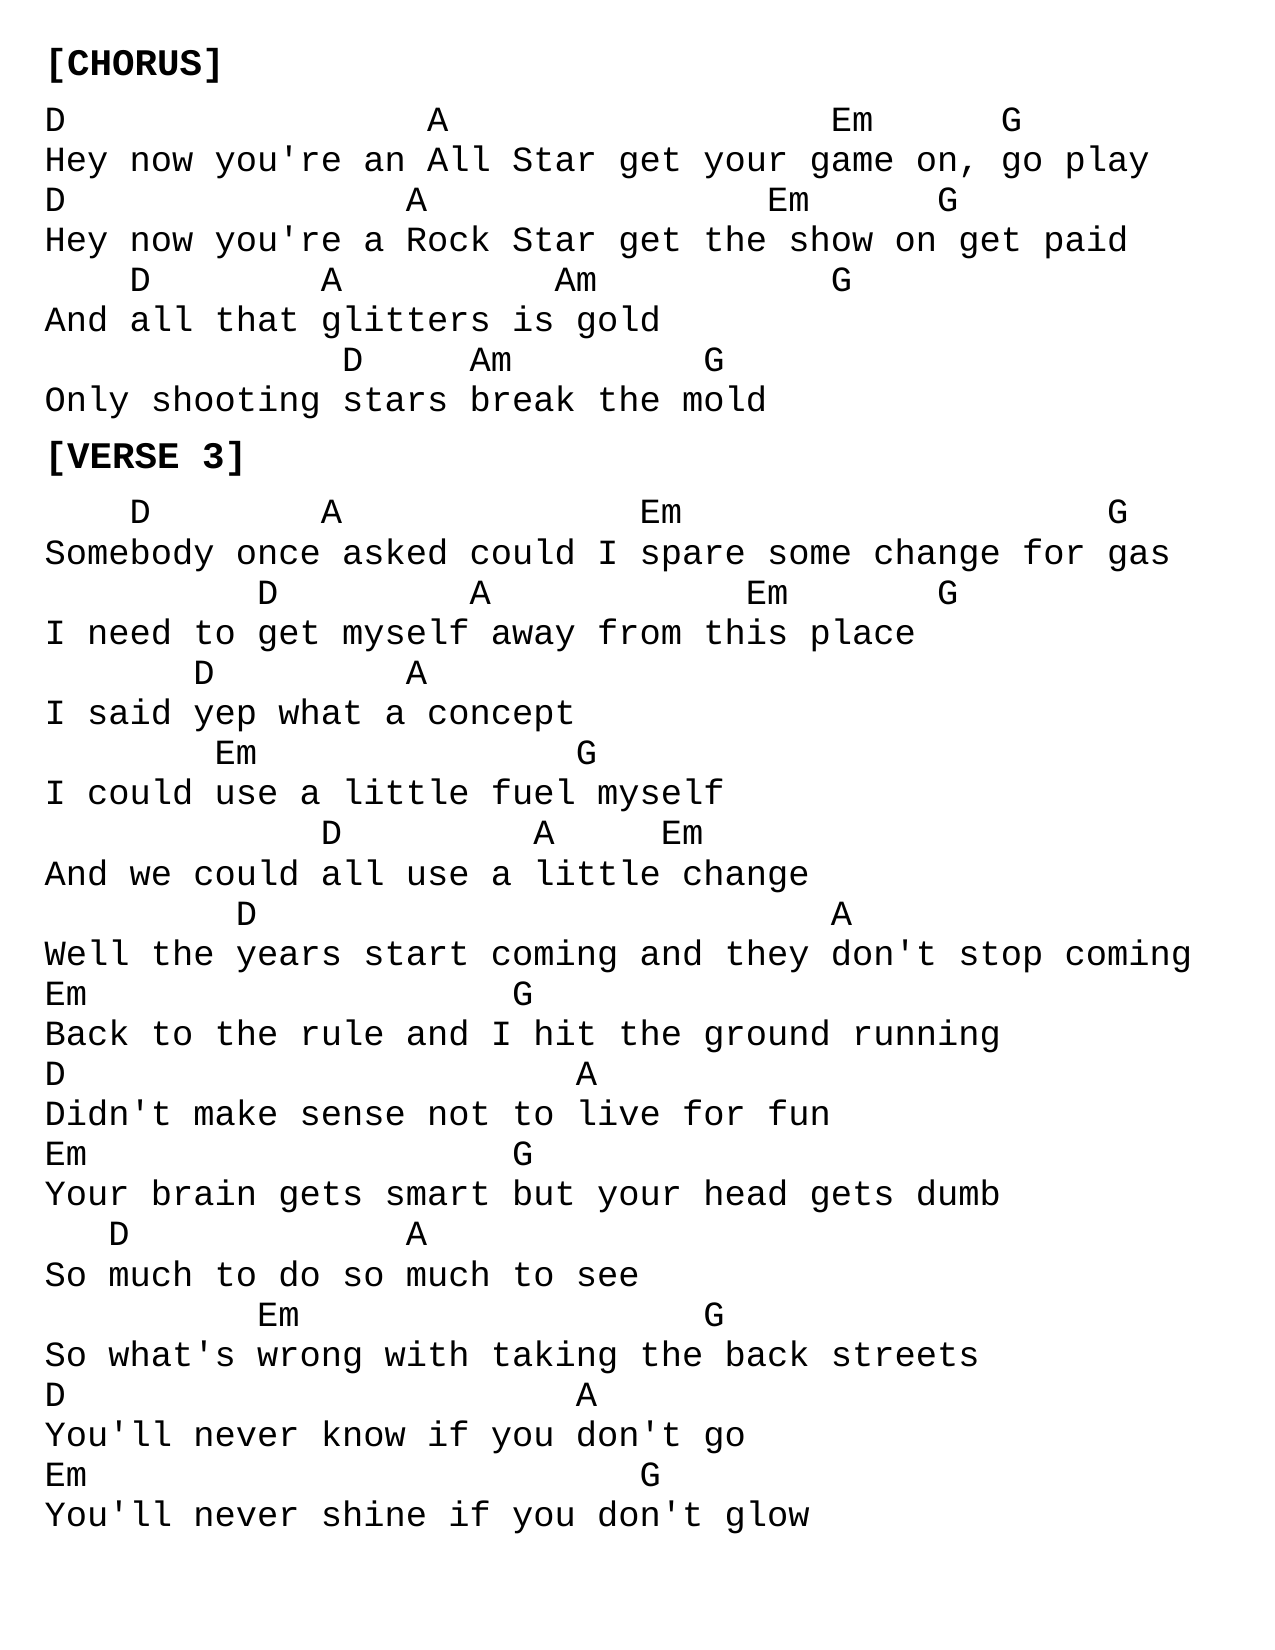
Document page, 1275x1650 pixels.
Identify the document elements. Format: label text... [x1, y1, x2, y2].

text Back to the rule and I hit the ground running [44, 1016, 1231, 1056]
text You'll never know if you don't go [44, 1417, 1231, 1457]
text D A [44, 896, 1231, 936]
text And all that glitters is gold [44, 302, 1231, 342]
text D A [44, 1056, 1231, 1096]
text D A Em G [44, 494, 1231, 534]
text Em G [44, 735, 1231, 775]
text D A [44, 655, 1231, 695]
text D A [44, 1377, 1231, 1417]
text D A Em G [44, 182, 1231, 222]
subtitle [CHORUS] [44, 44, 1231, 87]
text You'll never shine if you don't glow [44, 1497, 1231, 1537]
text So what's wrong with taking the back streets [44, 1337, 1231, 1377]
text So much to do so much to see [44, 1256, 1231, 1297]
text D A Em [44, 815, 1231, 855]
text D A Em G [44, 102, 1231, 142]
text Em G [44, 1136, 1231, 1176]
text Didn't make sense not to live for fun [44, 1096, 1231, 1136]
text Your brain gets smart but your head gets dumb [44, 1176, 1231, 1216]
text Hey now you're a Rock Star get the show on get paid [44, 222, 1231, 262]
text D A [44, 1216, 1231, 1256]
text D A Em G [44, 575, 1231, 615]
text Only shooting stars break the mold [44, 382, 1231, 422]
text I could use a little fuel myself [44, 775, 1231, 815]
text Well the years start coming and they don't stop coming [44, 936, 1231, 976]
text Em G [44, 1297, 1231, 1337]
subtitle [VERSE 3] [44, 437, 1231, 480]
text D Am G [44, 342, 1231, 382]
text And we could all use a little change [44, 855, 1231, 896]
text I need to get myself away from this place [44, 615, 1231, 655]
text Em G [44, 976, 1231, 1016]
text D A Am G [44, 262, 1231, 302]
text Em G [44, 1457, 1231, 1497]
text Hey now you're an All Star get your game on, go play [44, 142, 1231, 182]
text I said yep what a concept [44, 695, 1231, 735]
text Somebody once asked could I spare some change for gas [44, 534, 1231, 575]
